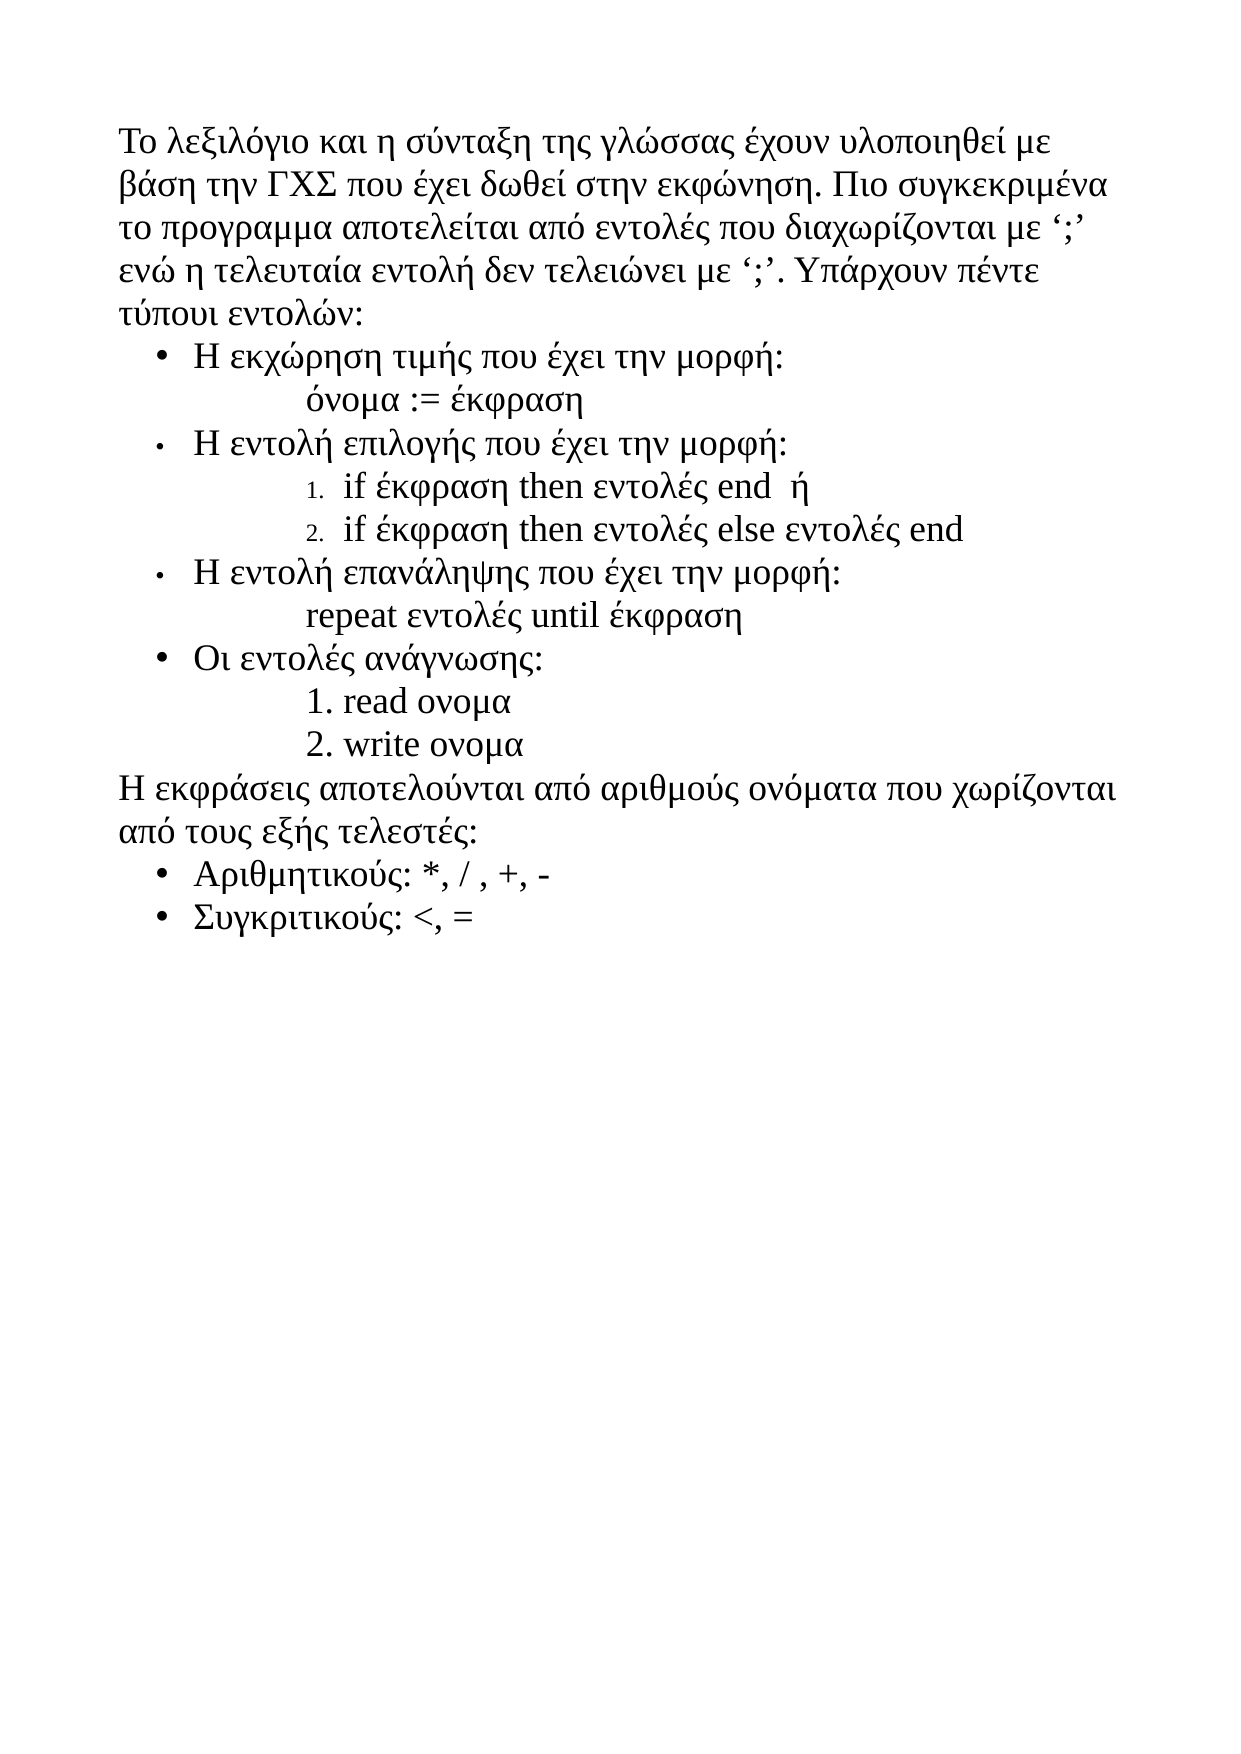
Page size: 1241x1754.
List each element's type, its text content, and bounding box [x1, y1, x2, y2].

list if έκφραση then εντολές else εντολές end [306, 506, 1122, 549]
list Η εντολή επιλογής που έχει την μορφή: [156, 420, 1122, 463]
list Η εκχώρηση τιμής που έχει την μορφή: [156, 334, 1122, 377]
list write ονομα [306, 722, 1122, 765]
list όνομα := έκφραση [268, 377, 1122, 420]
list Οι εντολές ανάγνωσης: [156, 636, 1122, 679]
list read ονομα [306, 679, 1122, 722]
text το προγραμμα αποτελείται από εντολές που διαχωρίζονται με ‘;’ ενώ η τελευταία εντολή δεν τελειώνει με ‘;’. Υπάρχουν πέντε τύπουι εντολών: [118, 204, 1122, 334]
list Η εντολή επανάληψης που έχει την μορφή: [156, 549, 1122, 592]
list Αριθμητικούς: *, / , +, - [156, 851, 1122, 894]
text Η εκφράσεις αποτελούνται από αριθμούς ονόματα που χωρίζονται από τους εξής τελεστές: [118, 765, 1122, 851]
list if έκφραση then εντολές end ή [306, 463, 1122, 506]
text Το λεξιλόγιο και η σύνταξη της γλώσσας έχουν υλοποιηθεί με βάση την ΓΧΣ που έχει δωθεί στην εκφώνηση. Πιο συγκεκριμένα [118, 118, 1122, 204]
list Συγκριτικούς: <, = [156, 894, 1122, 937]
list repeat εντολές until έκφραση [268, 592, 1122, 636]
